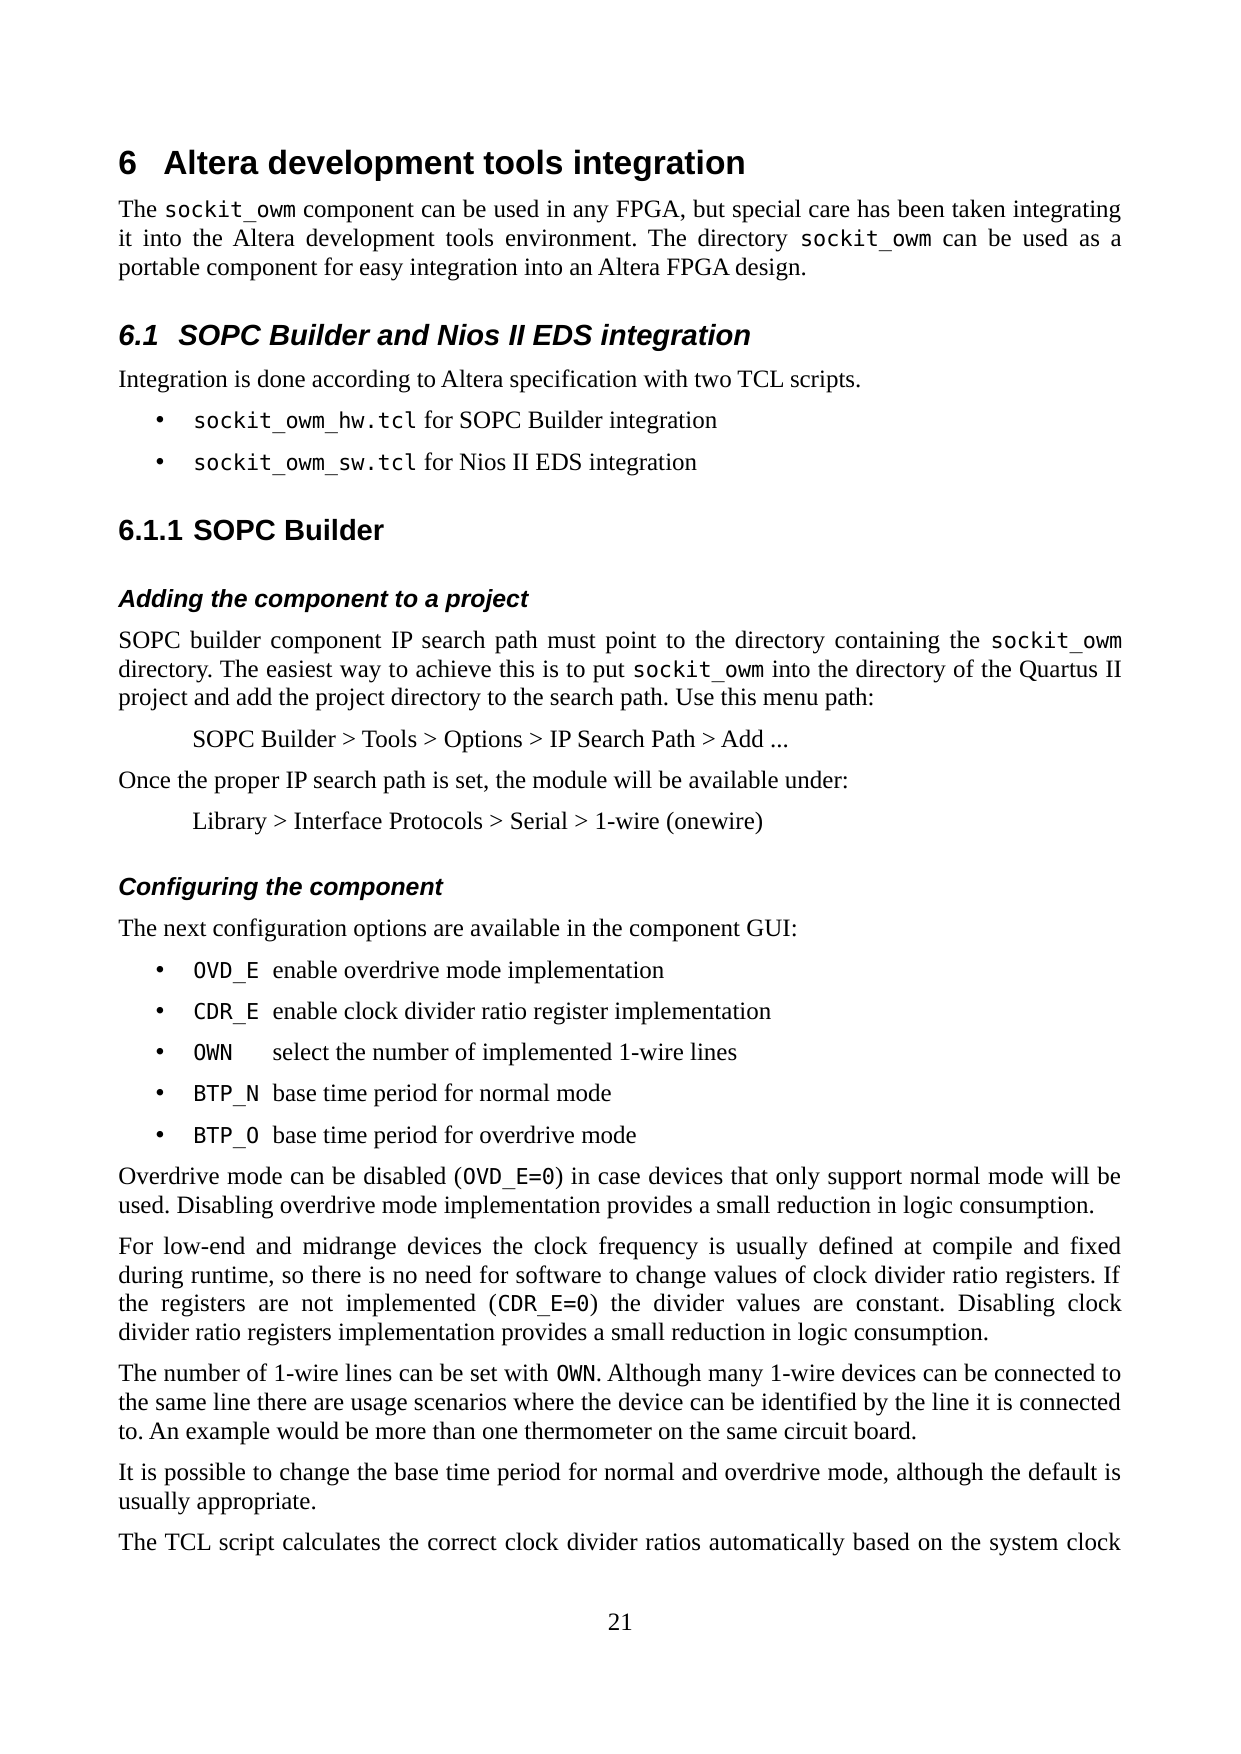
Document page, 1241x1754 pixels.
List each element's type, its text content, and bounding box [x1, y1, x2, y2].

text The next configuration options are available in the component GUI: [118, 913, 1122, 942]
text SOPC builder component IP search path must point to the directory containing the sockit_owm directory. The easiest way to achieve this is to put sockit_owm into the directory of the Quartus II project and add the project directory to the search path. Use this menu path: [118, 625, 1122, 711]
text Integration is done according to Altera specification with two TCL scripts. [118, 364, 1122, 393]
subtitle Altera development tools integration [118, 143, 1122, 182]
subtitle Configuring the component [118, 872, 1122, 901]
list sockit_owm_sw.tcl for Nios II EDS integration [156, 447, 1122, 475]
list OWN select the number of implemented 1-wire lines [156, 1037, 1122, 1066]
subtitle SOPC Builder [118, 513, 1122, 546]
text SOPC Builder > Tools > Options > IP Search Path > Add ... [118, 724, 1122, 752]
text The number of 1-wire lines can be set with OWN. Although many 1-wire devices can be connected to the same line there are usage scenarios where the device can be identified by the line it is connected to. An example would be more than one thermometer on the same circuit board. [118, 1358, 1122, 1445]
list BTP_O base time period for overdrive mode [156, 1120, 1122, 1148]
list sockit_owm_hw.tcl for SOPC Builder integration [156, 405, 1122, 434]
text The TCL script calculates the correct clock divider ratios automatically based on the system clock [118, 1527, 1122, 1556]
text The sockit_owm component can be used in any FPGA, but special care has been taken integrating it into the Altera development tools environment. The directory sockit_owm can be used as a portable component for easy integration into an Altera FPGA design. [118, 194, 1122, 281]
subtitle SOPC Builder and Nios II EDS integration [118, 318, 1122, 352]
text Library > Interface Protocols > Serial > 1-wire (onewire) [118, 806, 1122, 835]
subtitle Adding the component to a project [118, 584, 1122, 612]
list CDR_E enable clock divider ratio register implementation [156, 996, 1122, 1025]
text Overdrive mode can be disabled (OVD_E=0) in case devices that only support normal mode will be used. Disabling overdrive mode implementation provides a small reduction in logic consumption. [118, 1161, 1122, 1218]
text Once the proper IP search path is set, the module will be available under: [118, 765, 1122, 794]
text It is possible to change the base time period for normal and overdrive mode, although the default is usually appropriate. [118, 1457, 1122, 1515]
list OVD_E enable overdrive mode implementation [156, 955, 1122, 983]
text For low-end and midrange devices the clock frequency is usually defined at compile and fixed during runtime, so there is no need for software to change values of clock divider ratio registers. If the registers are not implemented (CDR_E=0) the divider values are constant. Disabling clock divider ratio registers implementation provides a small reduction in logic consumption. [118, 1231, 1122, 1346]
list BTP_N base time period for normal mode [156, 1078, 1122, 1107]
